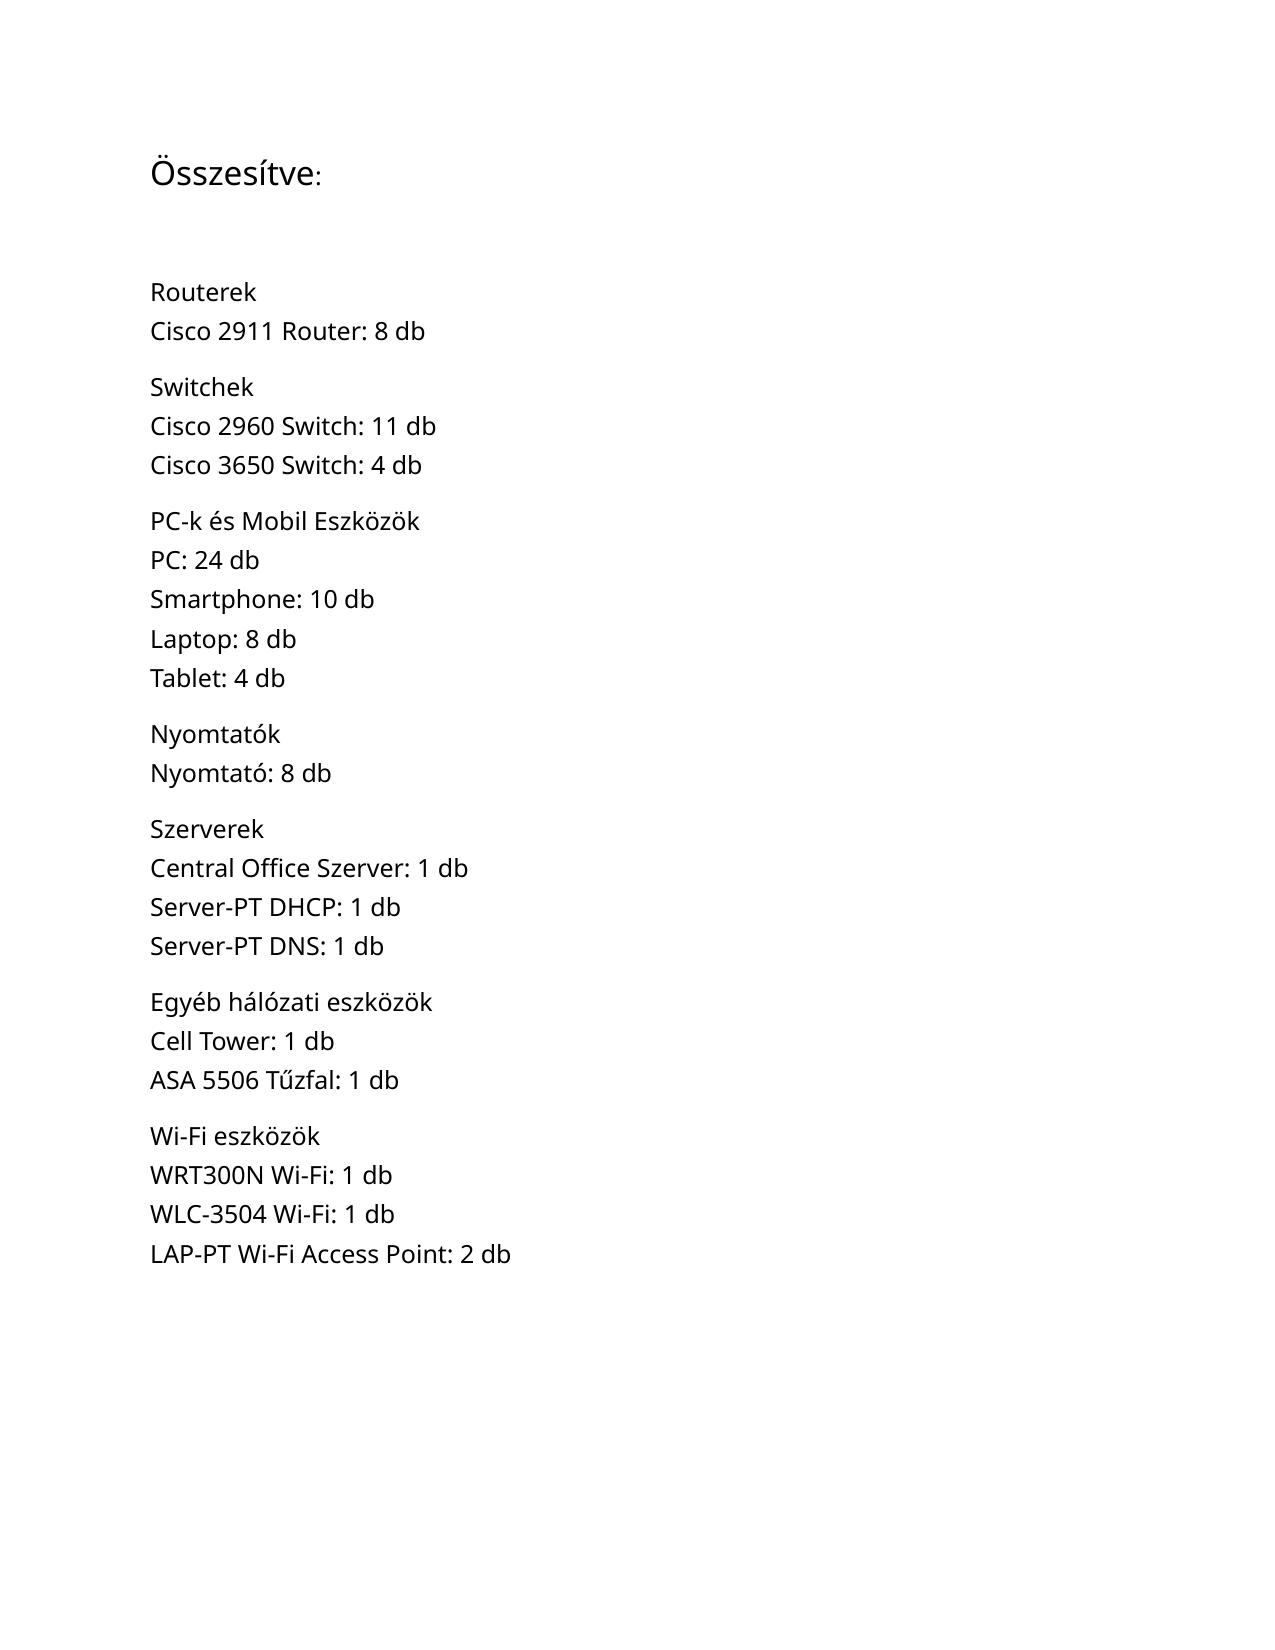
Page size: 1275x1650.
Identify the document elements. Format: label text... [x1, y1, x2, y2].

text Nyomtatók Nyomtató: 8 db [150, 716, 1125, 789]
text Szerverek Central Office Szerver: 1 db Server-PT DHCP: 1 db Server-PT DNS: 1 db [150, 811, 1125, 963]
text Wi-Fi eszközök WRT300N Wi-Fi: 1 db WLC-3504 Wi-Fi: 1 db LAP-PT Wi-Fi Access Point: 2 db [150, 1119, 1125, 1270]
text Egyéb hálózati eszközök Cell Tower: 1 db ASA 5506 Tűzfal: 1 db [150, 985, 1125, 1097]
text Switchek Cisco 2960 Switch: 11 db Cisco 3650 Switch: 4 db [150, 370, 1125, 482]
text Routerek Cisco 2911 Router: 8 db [150, 275, 1125, 348]
text Összesítve: [150, 150, 1125, 195]
text PC-k és Mobil Eszközök PC: 24 db Smartphone: 10 db Laptop: 8 db Tablet: 4 db [150, 504, 1125, 694]
